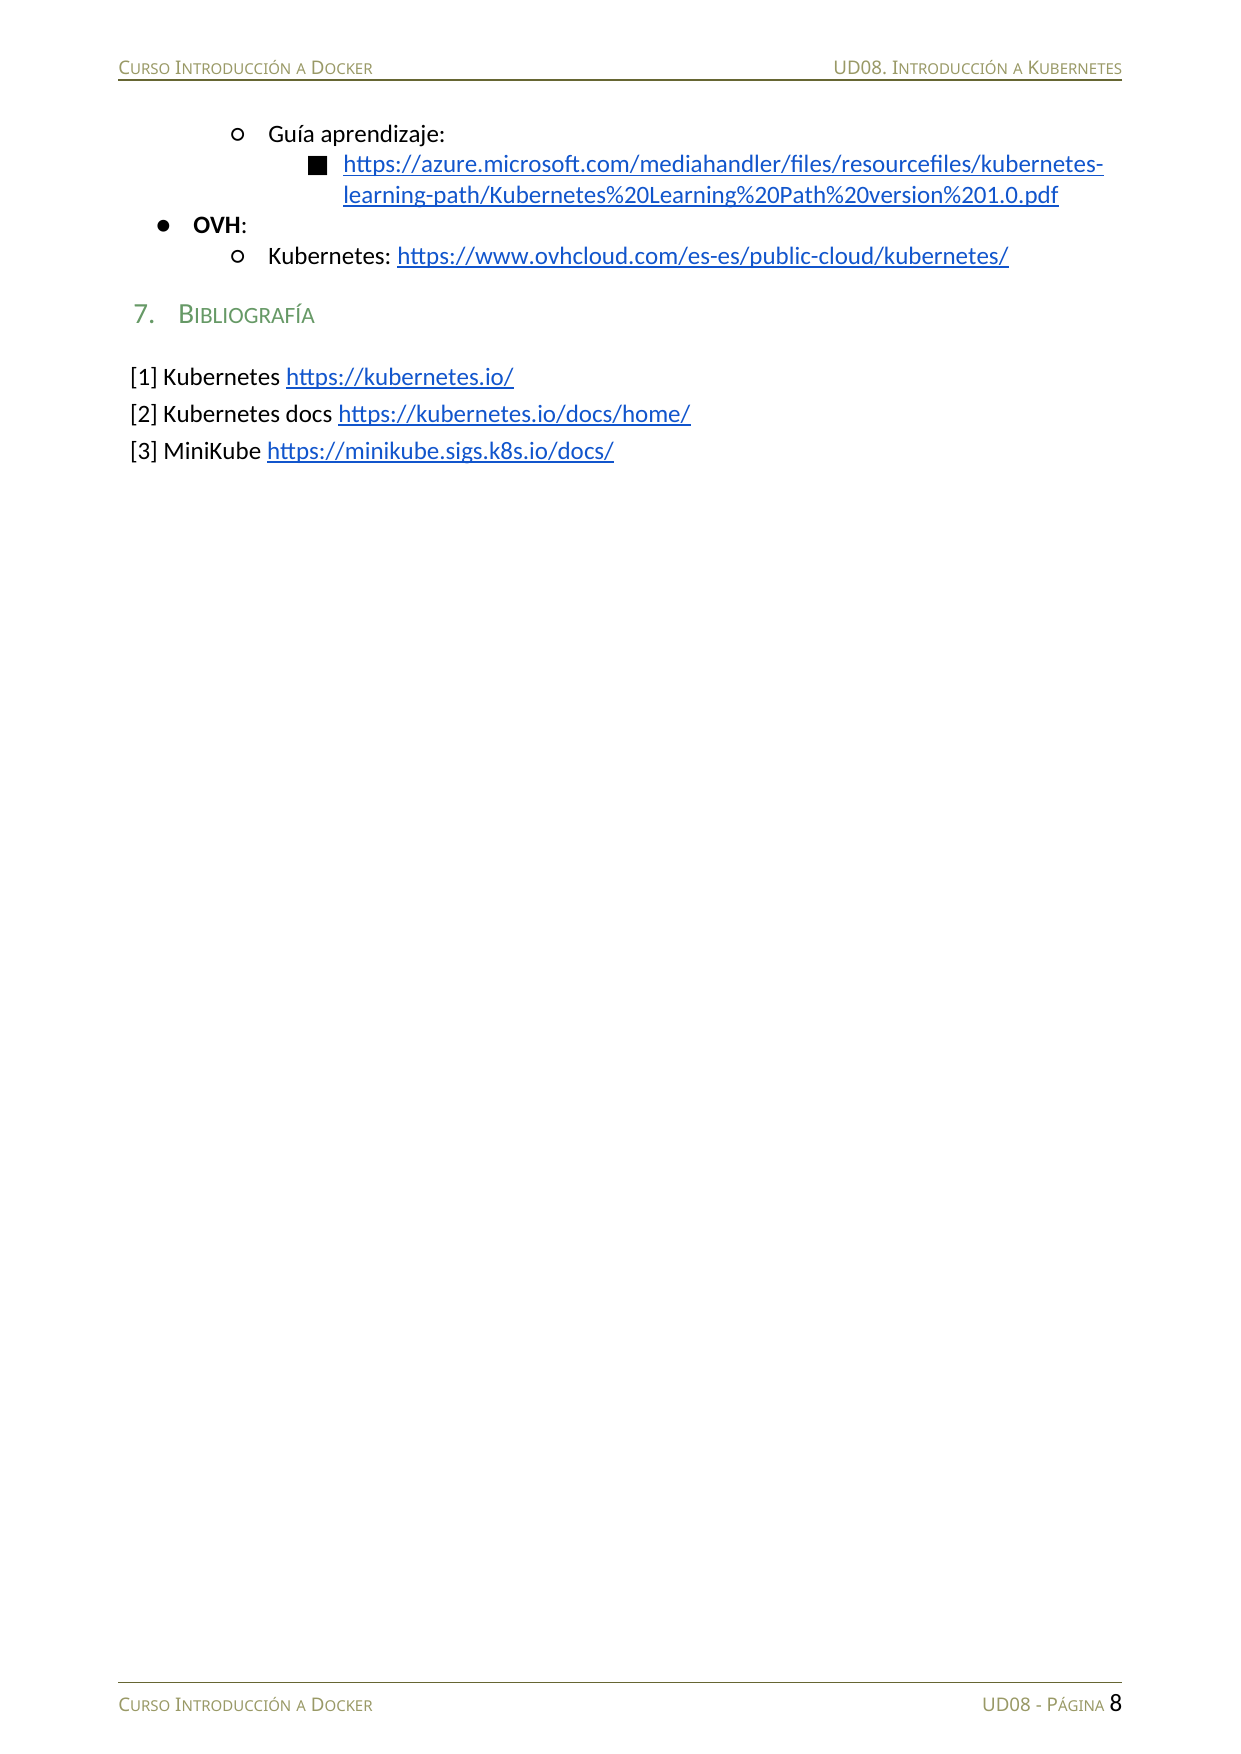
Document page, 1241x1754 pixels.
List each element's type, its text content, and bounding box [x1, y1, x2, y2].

text [3] MiniKube https://minikube.sigs.k8s.io/docs/ [118, 435, 1122, 466]
text [2] Kubernetes docs https://kubernetes.io/docs/home/ [118, 398, 1122, 429]
text [1] Kubernetes https://kubernetes.io/ [118, 361, 1122, 392]
list OVH: [156, 209, 1122, 240]
list Kubernetes: https://www.ovhcloud.com/es-es/public-cloud/kubernetes/ [231, 240, 1122, 271]
list Guía aprendizaje: [231, 118, 1122, 148]
list https://azure.microsoft.com/mediahandler/files/resourcefiles/kubernetes-learning-path/Kubernetes%20Learning%20Path%20version%201.0.pdf [306, 148, 1122, 209]
subtitle Bibliografía [133, 295, 1122, 331]
